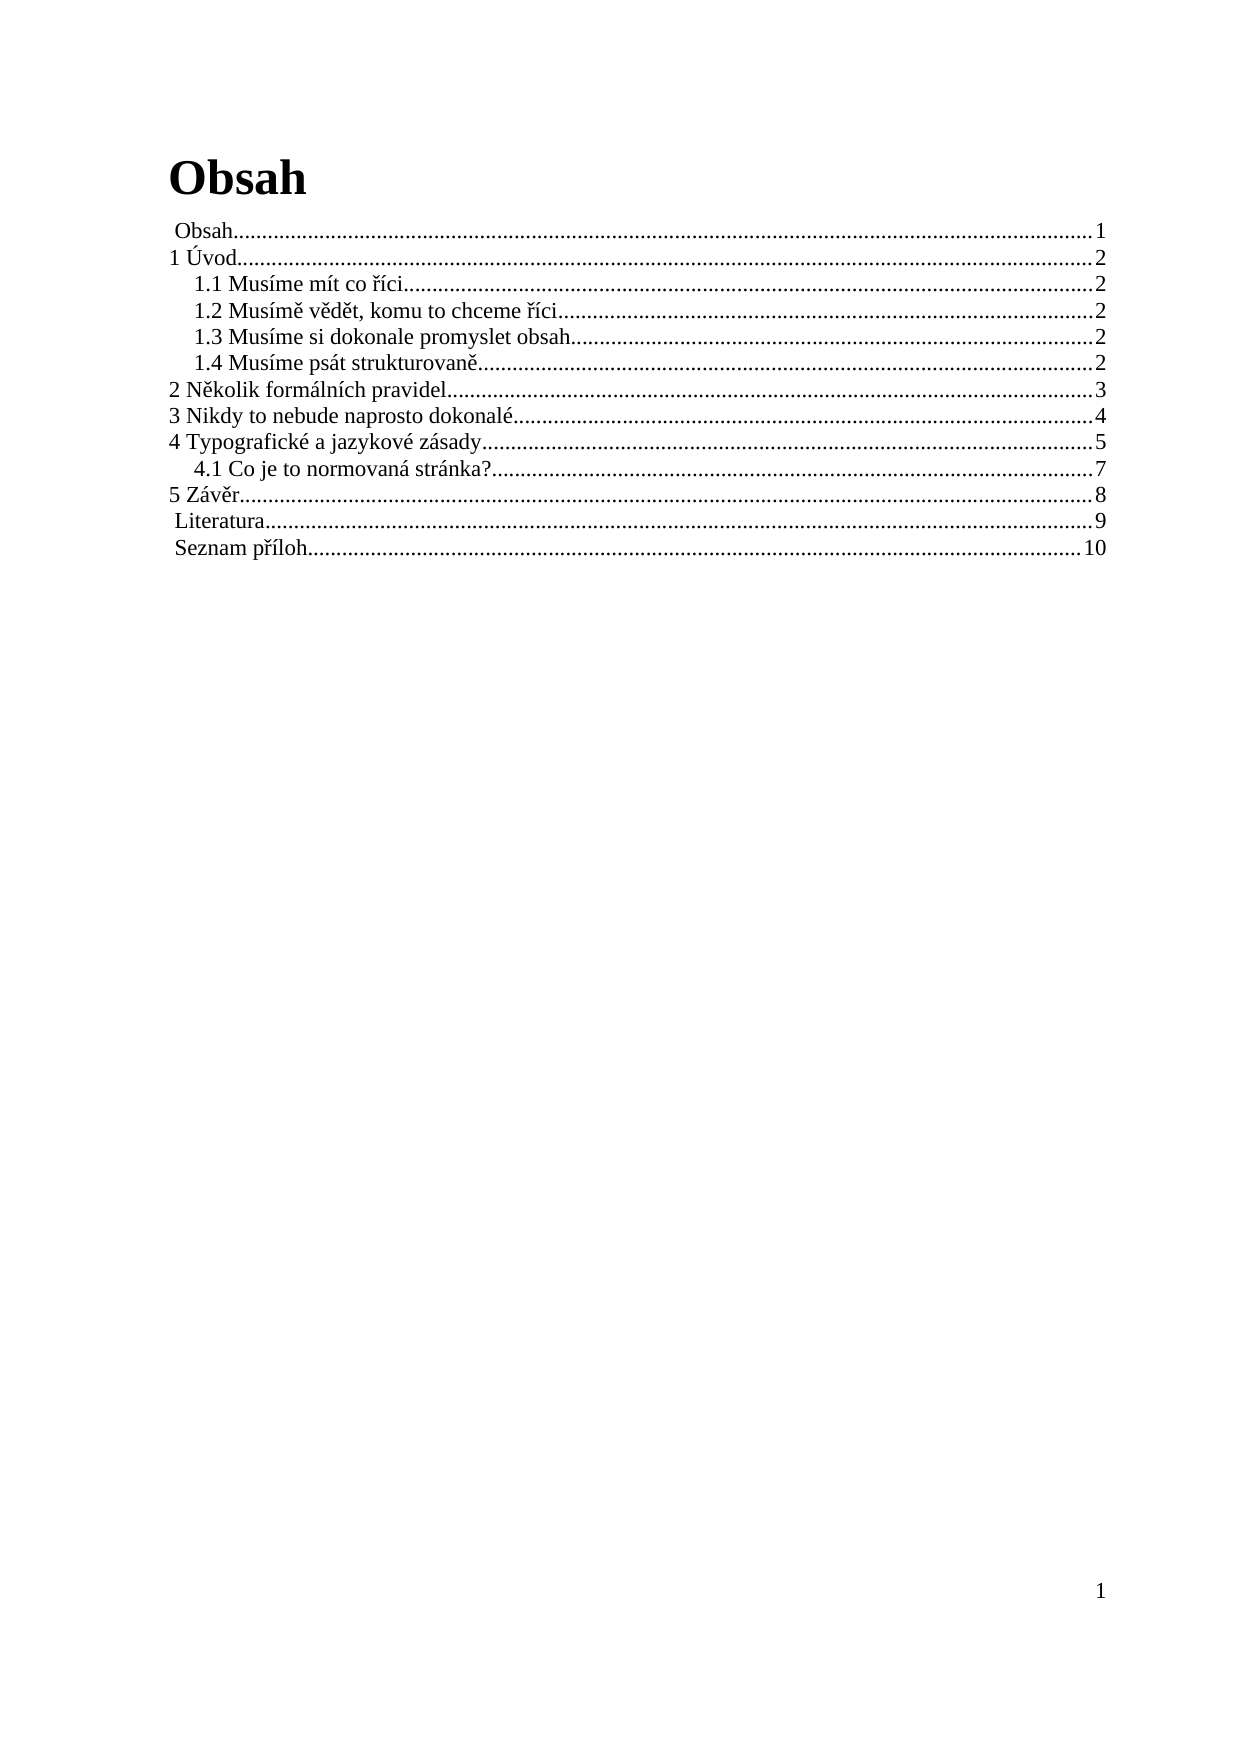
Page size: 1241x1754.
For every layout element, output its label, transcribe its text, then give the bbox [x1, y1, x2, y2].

text Obsah 1 [169, 218, 1106, 244]
text 1.4 Musíme psát strukturovaně 2 [194, 349, 1106, 376]
text Seznam příloh 10 [169, 534, 1106, 560]
text 1.3 Musíme si dokonale promyslet obsah 2 [194, 323, 1106, 349]
text 3 Nikdy to nebude naprosto dokonalé 4 [169, 402, 1106, 428]
text 1 Úvod 2 [169, 244, 1106, 270]
text 5 Závěr 8 [169, 481, 1106, 507]
text 1.2 Musímě vědět, komu to chceme říci 2 [194, 297, 1106, 323]
text 4 Typografické a jazykové zásady 5 [169, 428, 1106, 455]
text 1.1 Musíme mít co říci 2 [194, 270, 1106, 297]
text Literatura 9 [169, 507, 1106, 534]
text Obsah [169, 148, 1106, 205]
text 4.1 Co je to normovaná stránka? 7 [194, 455, 1106, 481]
text 2 Několik formálních pravidel 3 [169, 376, 1106, 402]
